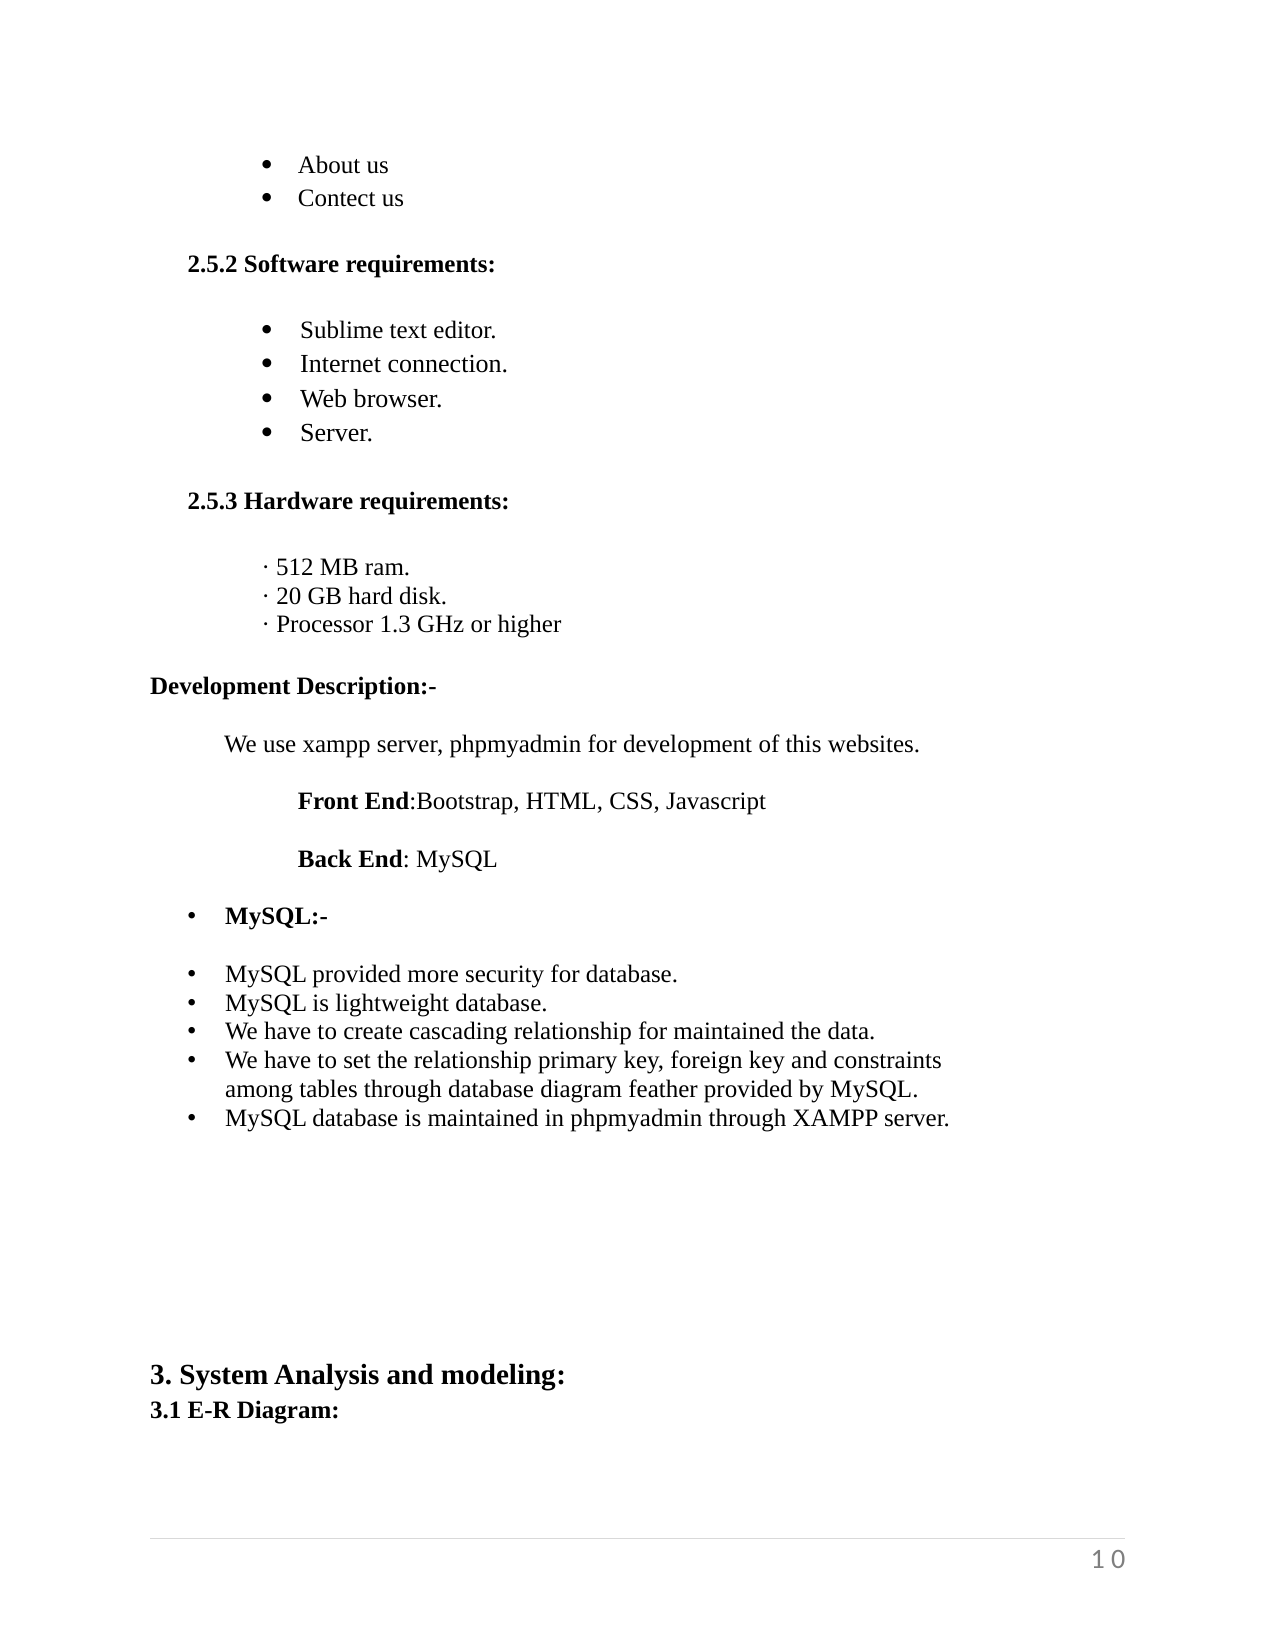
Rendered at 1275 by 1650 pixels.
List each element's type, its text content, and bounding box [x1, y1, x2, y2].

text We use xampp server, phpmyadmin for development of this websites. [150, 729, 1125, 758]
list Server. [262, 417, 1125, 447]
text Back End: MySQL [150, 844, 1125, 873]
text 2.5.2 Software requirements: [150, 249, 1125, 278]
text 3. System Analysis and modeling: [150, 1357, 1125, 1391]
text · 512 MB ram. [150, 552, 1125, 581]
list MySQL is lightweight database. [187, 988, 1125, 1016]
list among tables through database diagram feather provided by MySQL. [187, 1074, 1125, 1103]
list Internet connection. [262, 348, 1125, 378]
text 3.1 E-R Diagram: [150, 1396, 1125, 1424]
text 2.5.3 Hardware requirements: [150, 486, 1125, 515]
text Development Description:- [150, 671, 1125, 700]
list MySQL:- [187, 901, 1125, 930]
text · Processor 1.3 GHz or higher [150, 609, 1125, 638]
list Web browser. [262, 383, 1125, 413]
list About us [262, 150, 1125, 179]
list MySQL provided more security for database. [187, 959, 1125, 988]
list Sublime text editor. [262, 315, 1125, 344]
list MySQL database is maintained in phpmyadmin through XAMPP server. [187, 1103, 1125, 1131]
list Contect us [262, 183, 1125, 212]
list We have to create cascading relationship for maintained the data. [187, 1016, 1125, 1045]
list We have to set the relationship primary key, foreign key and constraints [187, 1045, 1125, 1074]
text · 20 GB hard disk. [150, 581, 1125, 609]
text Front End:Bootstrap, HTML, CSS, Javascript [150, 786, 1125, 815]
